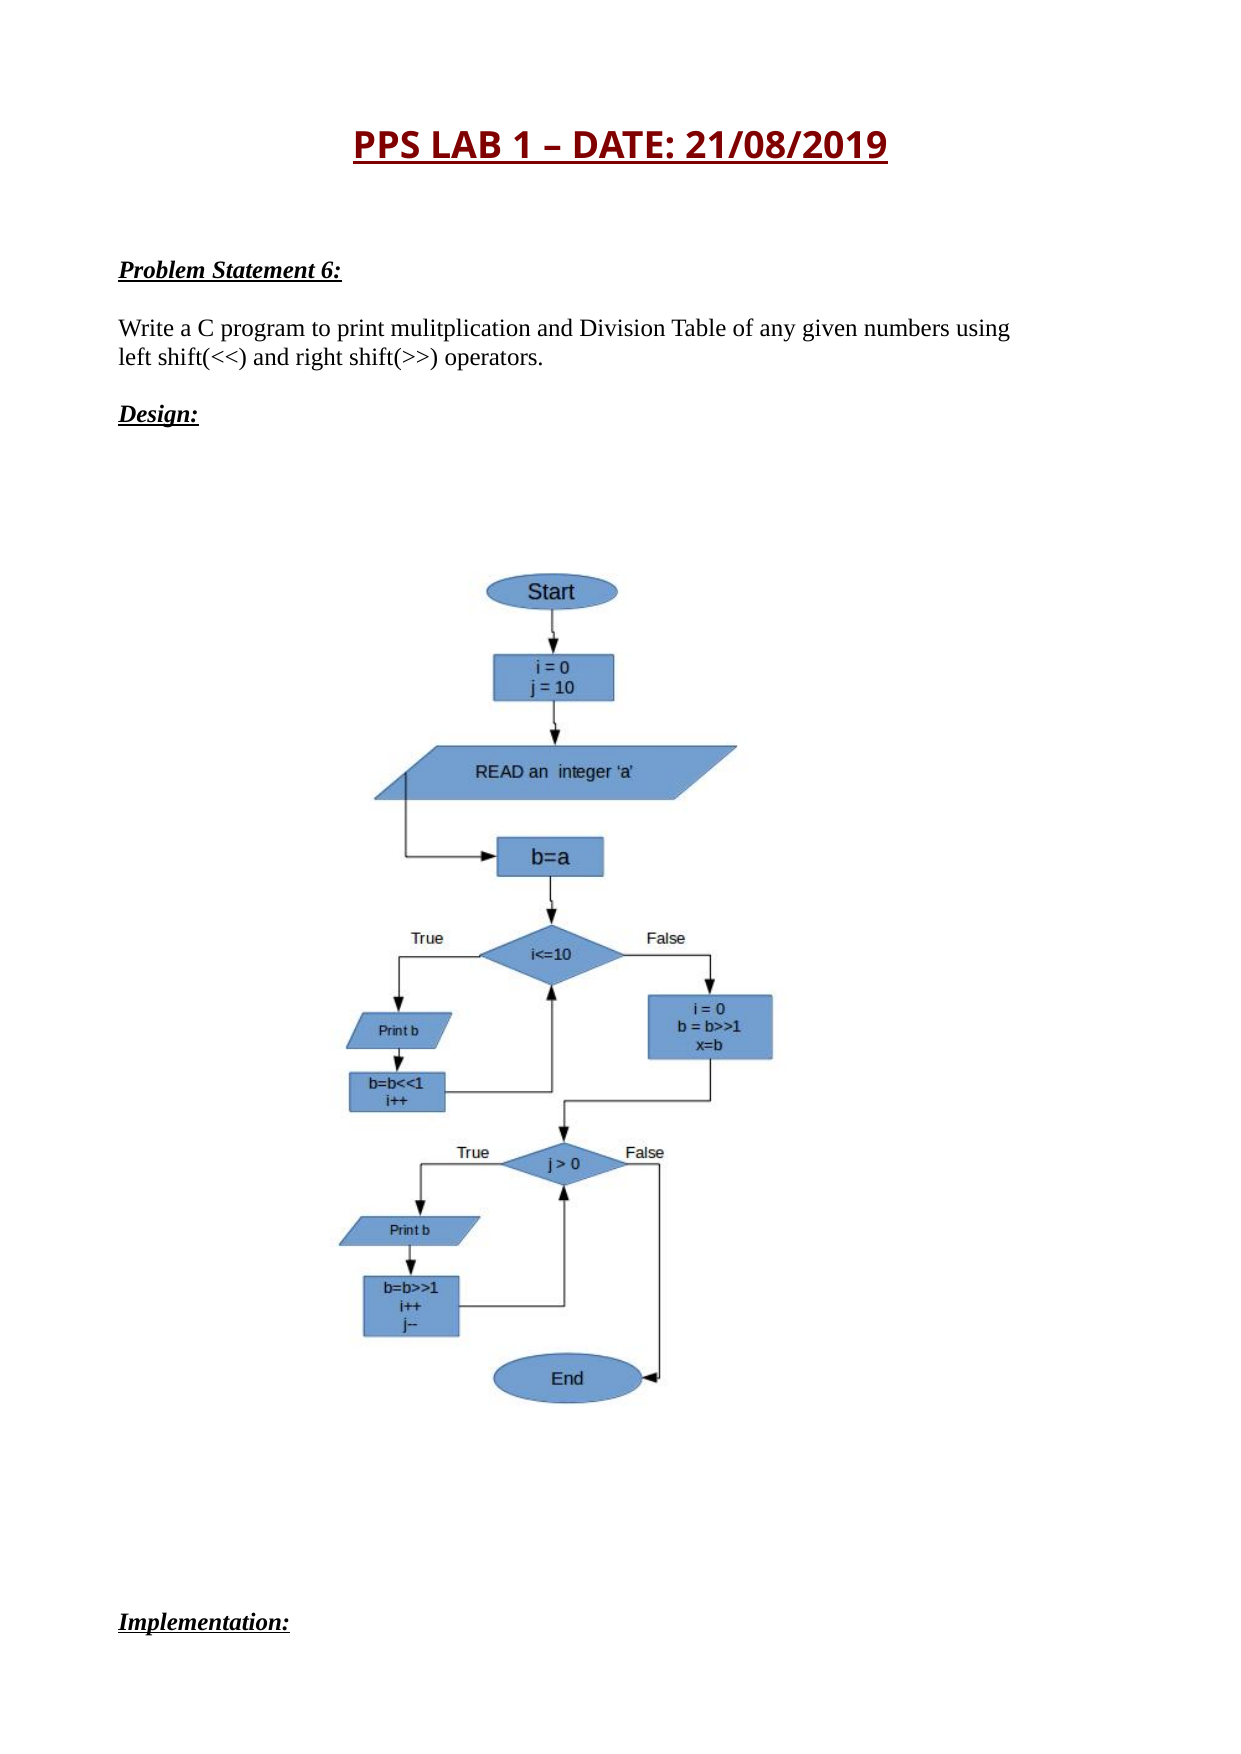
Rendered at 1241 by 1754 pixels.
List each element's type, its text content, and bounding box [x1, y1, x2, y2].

picture [251, 514, 989, 1557]
text Implementation: [118, 1607, 1122, 1635]
text PPS LAB 1 – DATE: 21/08/2019 [118, 118, 1122, 169]
text Problem Statement 6: [118, 255, 1122, 284]
text left shift(<<) and right shift(>>) operators. [118, 342, 1122, 370]
text Design: [118, 399, 1122, 428]
text Write a C program to print mulitplication and Division Table of any given numbers using [118, 313, 1122, 342]
